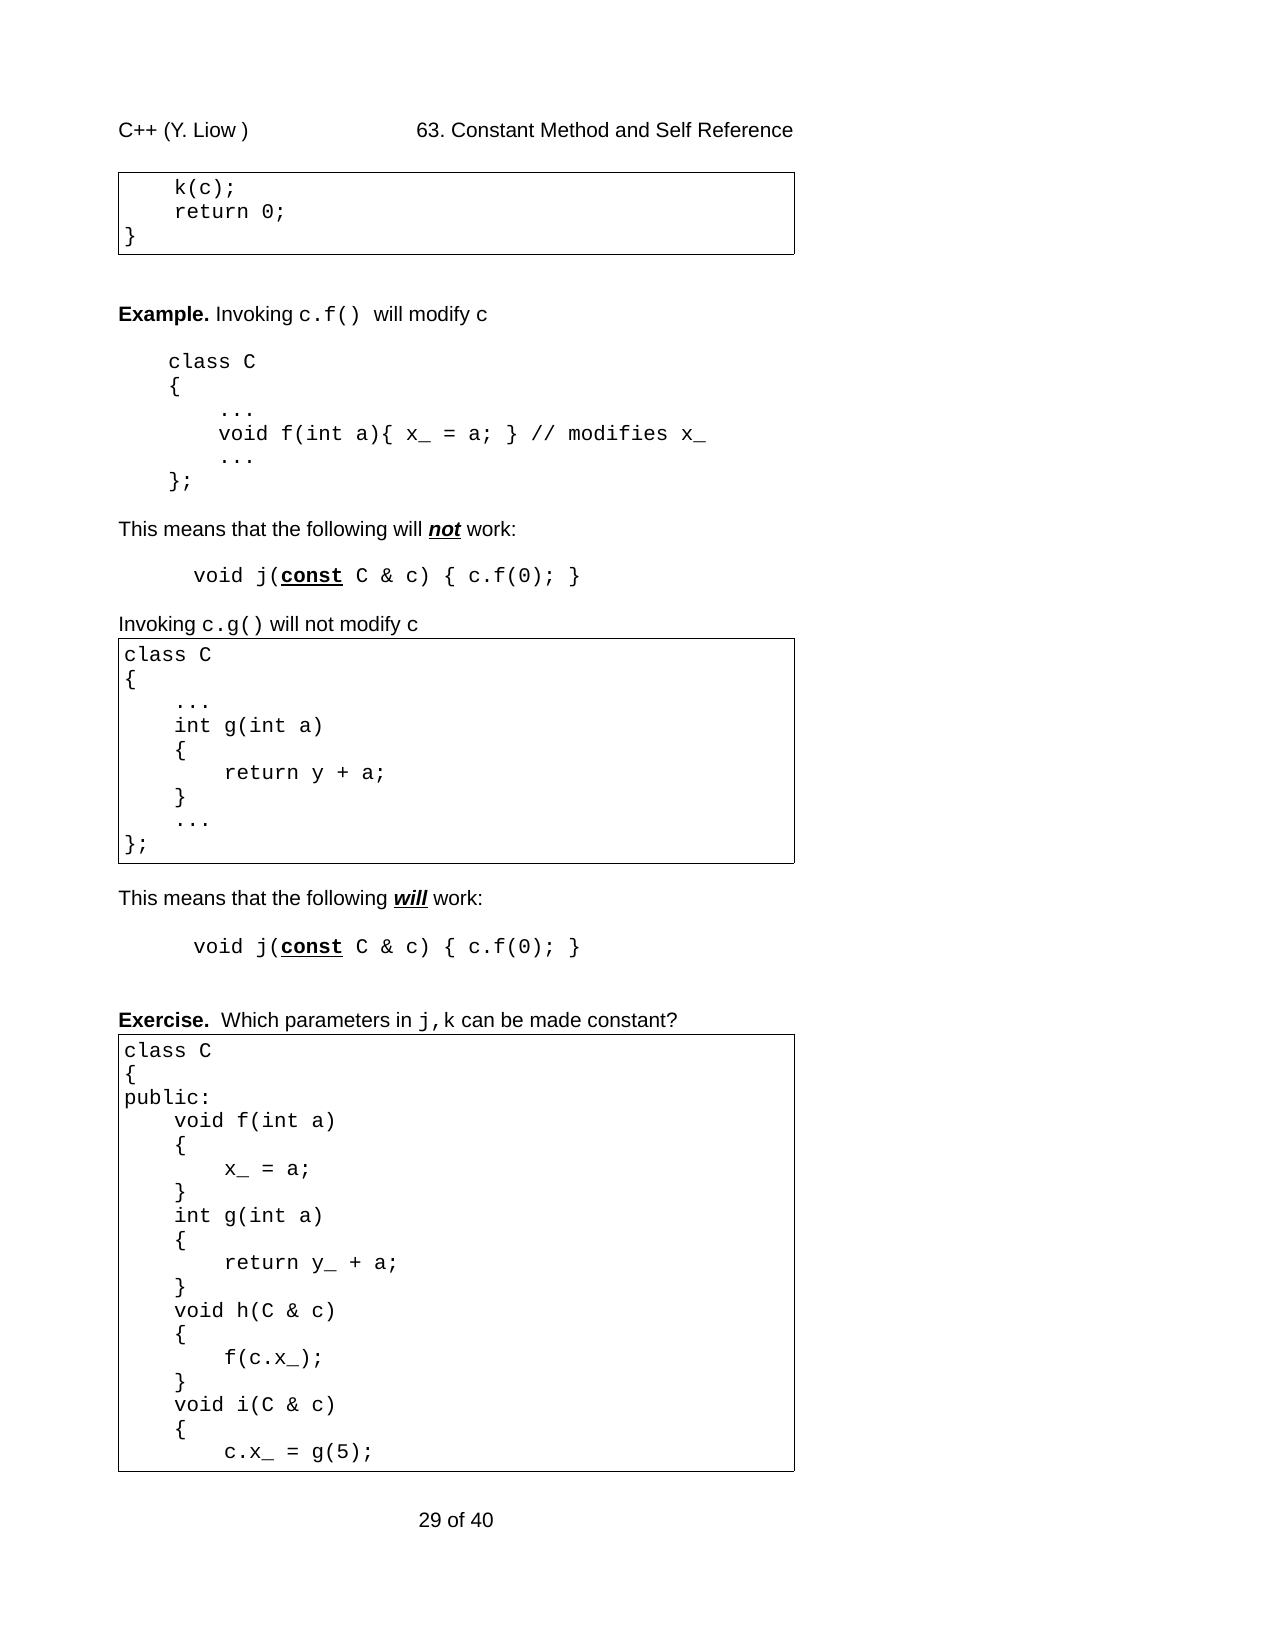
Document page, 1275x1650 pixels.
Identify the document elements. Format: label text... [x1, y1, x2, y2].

text ... [118, 399, 794, 422]
text }; [118, 470, 794, 493]
text class C [118, 352, 794, 375]
text Example. Invoking c.f() will modify c [118, 302, 794, 328]
text This means that the following will work: [118, 886, 794, 910]
text Invoking c.g() will not modify c [118, 612, 794, 638]
table_header class C { ... int g(int a) { return y + a; } ... }; [119, 639, 794, 862]
text void j(const C & c) { c.f(0); } [118, 934, 794, 960]
text void f(int a){ x_ = a; } // modifies x_ [118, 422, 794, 446]
table_header k(c); return 0; } [119, 173, 794, 254]
text This means that the following will not work: [118, 517, 794, 541]
text Exercise. Which parameters in j,k can be made constant? [118, 1008, 794, 1034]
table_header class C { public: void f(int a) { x_ = a; } int g(int a) { return y_ + a; } void h(C & c) { f(c.x_); } void i(C & c) { c.x_ = g(5); [119, 1035, 794, 1471]
text void j(const C & c) { c.f(0); } [118, 565, 794, 589]
text ... [118, 446, 794, 470]
text { [118, 375, 794, 399]
